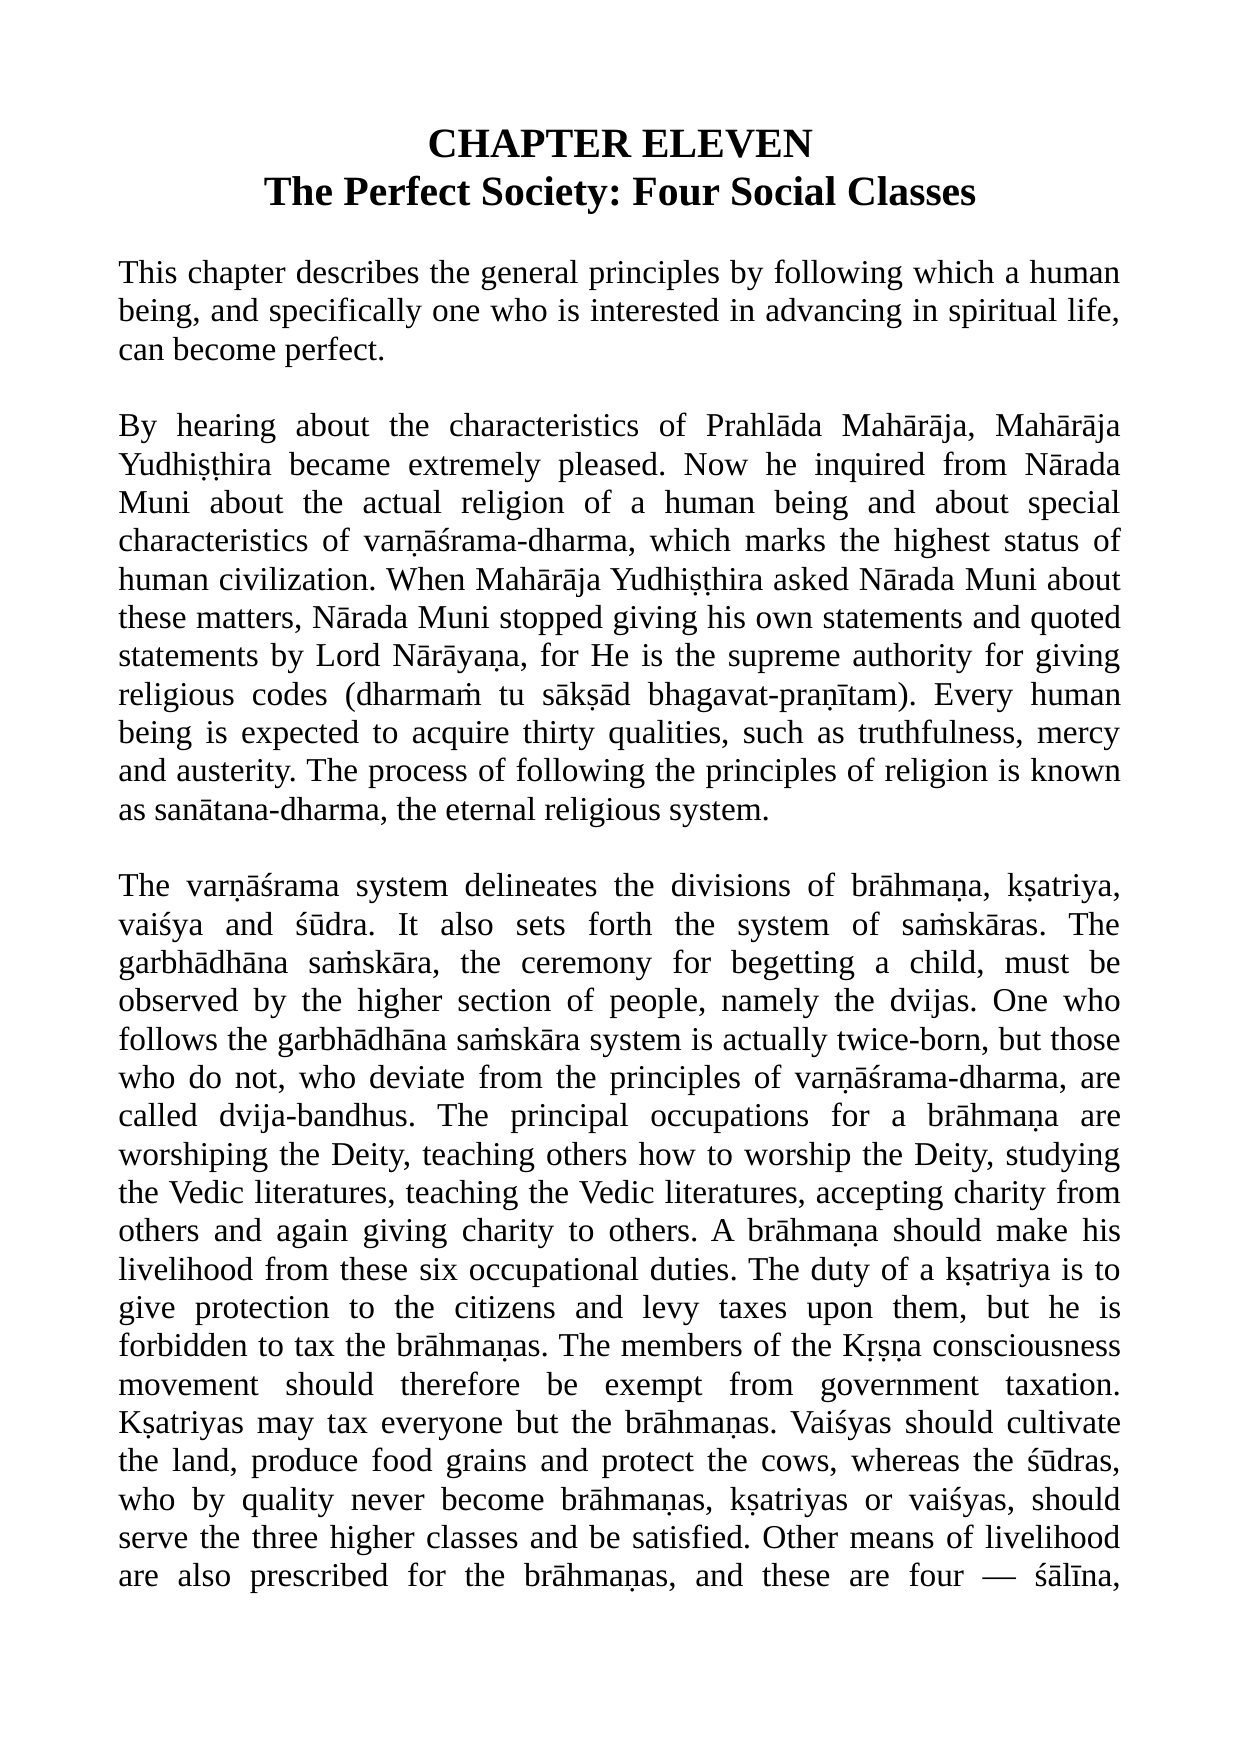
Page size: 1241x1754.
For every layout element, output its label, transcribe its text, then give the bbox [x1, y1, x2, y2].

text The Perfect Society: Four Social Classes [118, 166, 1122, 214]
text The varṇāśrama system delineates the divisions of brāhmaṇa, kṣatriya, vaiśya and śūdra. It also sets forth the system of saṁskāras. The garbhādhāna saṁskāra, the ceremony for begetting a child, must be observed by the higher section of people, namely the dvijas. One who follows the garbhādhāna saṁskāra system is actually twice-born, but those who do not, who deviate from the principles of varṇāśrama-dharma, are called dvija-bandhus. The principal occupations for a brāhmaṇa are worshiping the Deity, teaching others how to worship the Deity, studying the Vedic literatures, teaching the Vedic literatures, accepting charity from others and again giving charity to others. A brāhmaṇa should make his livelihood from these six occupational duties. The duty of a kṣatriya is to give protection to the citizens and levy taxes upon them, but he is forbidden to tax the brāhmaṇas. The members of the Kṛṣṇa consciousness movement should therefore be exempt from government taxation. Kṣatriyas may tax everyone but the brāhmaṇas. Vaiśyas should cultivate the land, produce food grains and protect the cows, whereas the śūdras, who by quality never become brāhmaṇas, kṣatriyas or vaiśyas, should serve the three higher classes and be satisfied. Other means of livelihood are also prescribed for the brāhmaṇas, and these are four — śālīna, [118, 866, 1122, 1594]
text This chapter describes the general principles by following which a human being, and specifically one who is interested in advancing in spiritual life, can become perfect. [118, 252, 1122, 367]
text CHAPTER ELEVEN [118, 118, 1122, 166]
text By hearing about the characteristics of Prahlāda Mahārāja, Mahārāja Yudhiṣṭhira became extremely pleased. Now he inquired from Nārada Muni about the actual religion of a human being and about special characteristics of varṇāśrama-dharma, which marks the highest status of human civilization. When Mahārāja Yudhiṣṭhira asked Nārada Muni about these matters, Nārada Muni stopped giving his own statements and quoted statements by Lord Nārāyaṇa, for He is the supreme authority for giving religious codes (dharmaṁ tu sākṣād bhagavat-praṇītam). Every human being is expected to acquire thirty qualities, such as truthfulness, mercy and austerity. The process of following the principles of religion is known as sanātana-dharma, the eternal religious system. [118, 406, 1122, 827]
